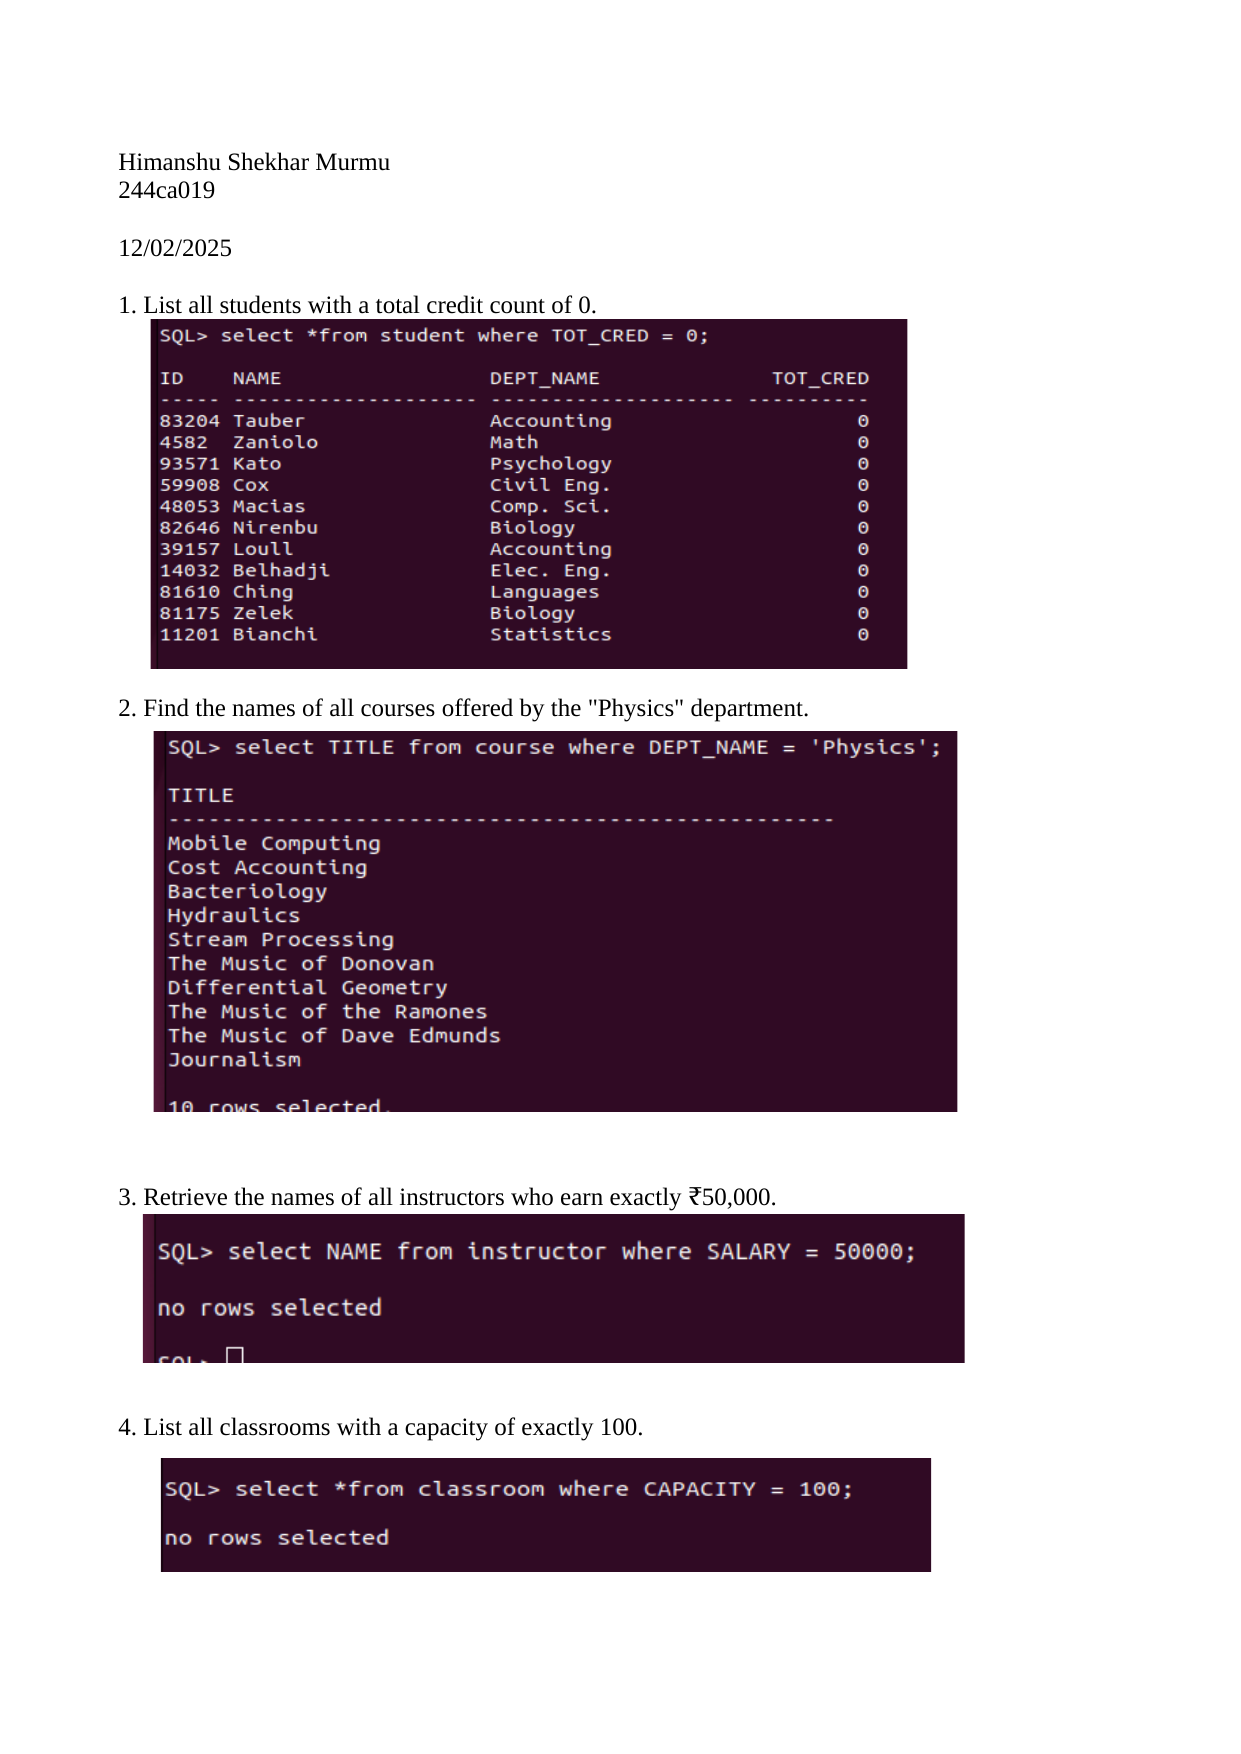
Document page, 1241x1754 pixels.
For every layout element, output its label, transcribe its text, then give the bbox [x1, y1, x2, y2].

text 1. List all students with a total credit count of 0. [118, 291, 1122, 319]
text 3. Retrieve the names of all instructors who earn exactly ₹50,000. [118, 1182, 1122, 1211]
picture [160, 1458, 932, 1572]
text Himanshu Shekhar Murmu [118, 147, 1122, 176]
picture [150, 319, 908, 669]
text 4. List all classrooms with a capacity of exactly 100. [118, 1412, 1122, 1441]
text 244ca019 [118, 176, 1122, 204]
picture [153, 731, 958, 1112]
picture [142, 1214, 965, 1363]
text 12/02/2025 [118, 233, 1122, 262]
text 2. Find the names of all courses offered by the "Physics" department. [118, 693, 1122, 722]
